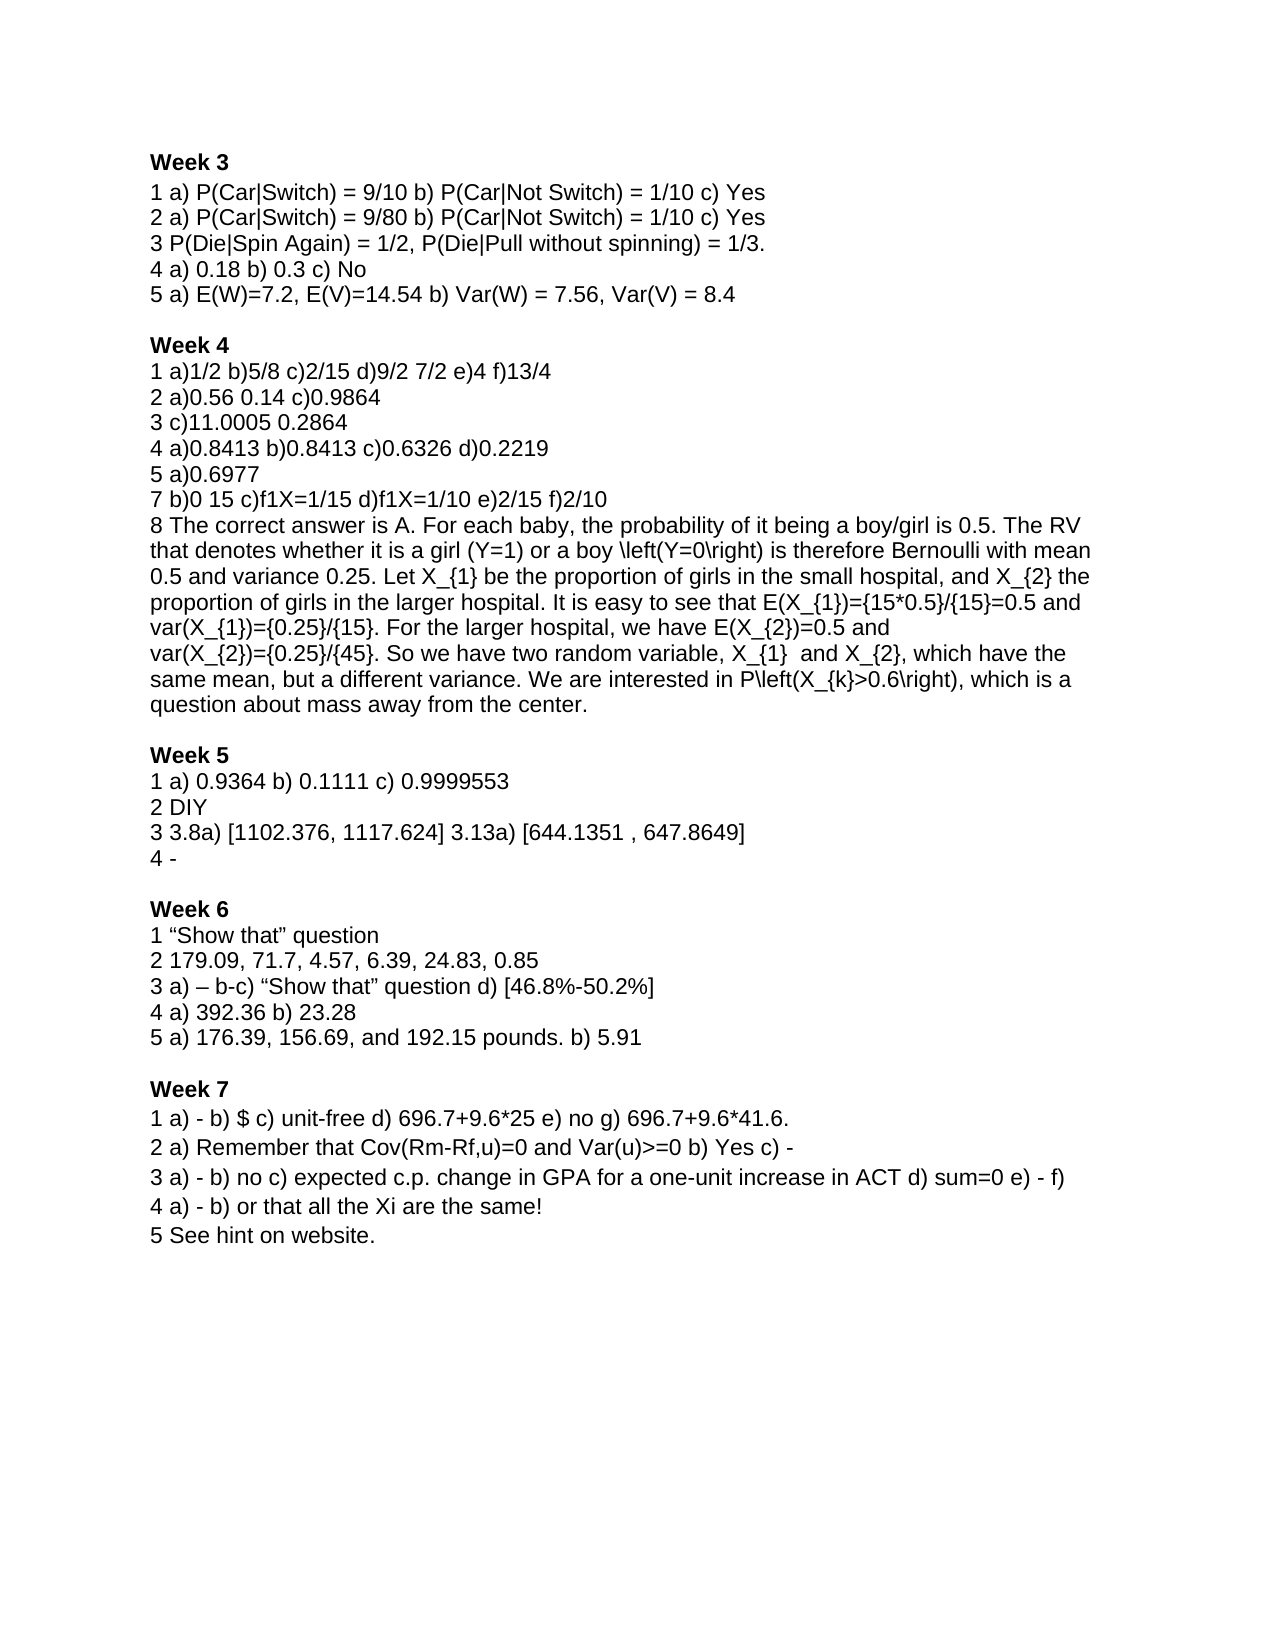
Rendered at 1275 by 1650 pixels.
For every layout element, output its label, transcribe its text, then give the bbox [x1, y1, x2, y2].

text 1 a) 0.9364 b) 0.1111 c) 0.9999553 [150, 769, 1125, 794]
text 1 a) P(Car|Switch) = 9/10 b) P(Car|Not Switch) = 1/10 c) Yes [150, 179, 1125, 205]
text 4 a) 0.18 b) 0.3 c) No [150, 256, 1125, 282]
text 4 a) - b) or that all the Xi are the same! [150, 1194, 1125, 1219]
text 5 See hint on website. [150, 1223, 1125, 1249]
text 2 a)0.56 0.14 c)0.9864 [150, 384, 1125, 410]
text 2 DIY [150, 794, 1125, 820]
text Week 6 [150, 897, 1125, 922]
text Week 5 [150, 743, 1125, 769]
text 4 a) 392.36 b) 23.28 [150, 999, 1125, 1025]
text Week 7 [150, 1076, 1125, 1102]
text 3 a) - b) no c) expected c.p. change in GPA for a one-unit increase in ACT d) sum=0 e) - f) [150, 1164, 1125, 1190]
text 5 a) 176.39, 156.69, and 192.15 pounds. b) 5.91 [150, 1025, 1125, 1051]
text 3 c)11.0005 0.2864 [150, 410, 1125, 436]
text 2 a) P(Car|Switch) = 9/80 b) P(Car|Not Switch) = 1/10 c) Yes [150, 205, 1125, 231]
text 7 b)0 15 c)f1X=1/15 d)f1X=1/10 e)2/15 f)2/10 [150, 487, 1125, 512]
text 3 a) – b-c) “Show that” question d) [46.8%-50.2%] [150, 974, 1125, 999]
text Week 3 [150, 150, 1125, 176]
text 2 a) Remember that Cov(Rm-Rf,u)=0 and Var(u)>=0 b) Yes c) - [150, 1135, 1125, 1161]
text Week 4 [150, 333, 1125, 359]
text 2 179.09, 71.7, 4.57, 6.39, 24.83, 0.85 [150, 948, 1125, 974]
text 3 3.8a) [1102.376, 1117.624] 3.13a) [644.1351 , 647.8649] [150, 820, 1125, 846]
text 4 - [150, 846, 1125, 871]
text 5 a)0.6977 [150, 461, 1125, 487]
text 8 The correct answer is A. For each baby, the probability of it being a boy/girl is 0.5. The RV that denotes whether it is a girl (Y=1) or a boy \left(Y=0\right) is therefore Bernoulli with mean 0.5 and variance 0.25. Let X_{1} be the proportion of girls in the small hospital, and X_{2} the proportion of girls in the larger hospital. It is easy to see that E(X_{1})={15*0.5}/{15}=0.5 and var(X_{1})={0.25}/{15}. For the larger hospital, we have E(X_{2})=0.5 and var(X_{2})={0.25}/{45}. So we have two random variable, X_{1} and X_{2}, which have the same mean, but a different variance. We are interested in P\left(X_{k}>0.6\right), which is a question about mass away from the center. [150, 512, 1125, 717]
text 4 a)0.8413 b)0.8413 c)0.6326 d)0.2219 [150, 436, 1125, 461]
text 1 “Show that” question [150, 922, 1125, 948]
text 3 P(Die|Spin Again) = 1/2, P(Die|Pull without spinning) = 1/3. [150, 231, 1125, 256]
text 5 a) E(W)=7.2, E(V)=14.54 b) Var(W) = 7.56, Var(V) = 8.4 [150, 282, 1125, 307]
text 1 a)1/2 b)5/8 c)2/15 d)9/2 7/2 e)4 f)13/4 [150, 359, 1125, 384]
text 1 a) - b) $ c) unit-free d) 696.7+9.6*25 e) no g) 696.7+9.6*41.6. [150, 1106, 1125, 1131]
